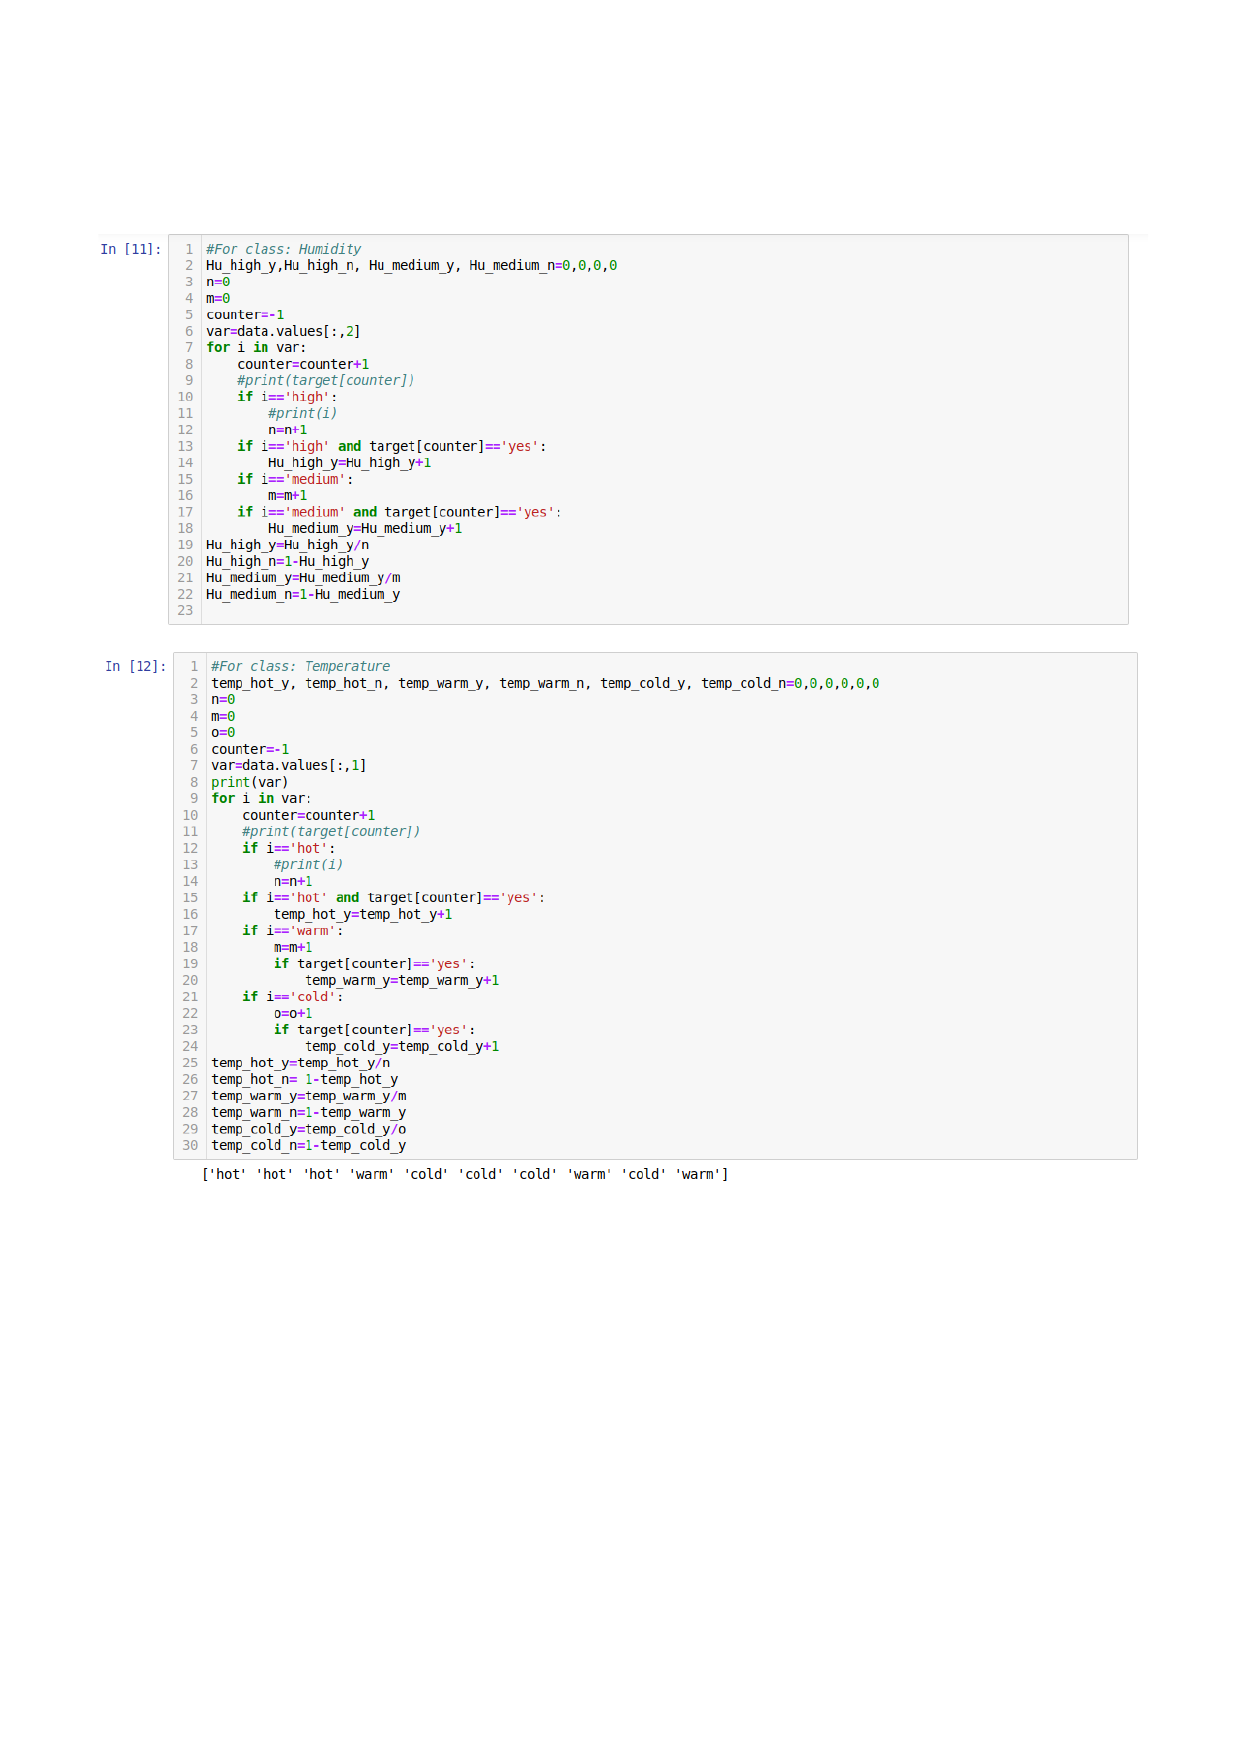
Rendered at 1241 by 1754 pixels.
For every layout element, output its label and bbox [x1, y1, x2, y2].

picture [99, 645, 1146, 1196]
picture [98, 234, 1149, 636]
